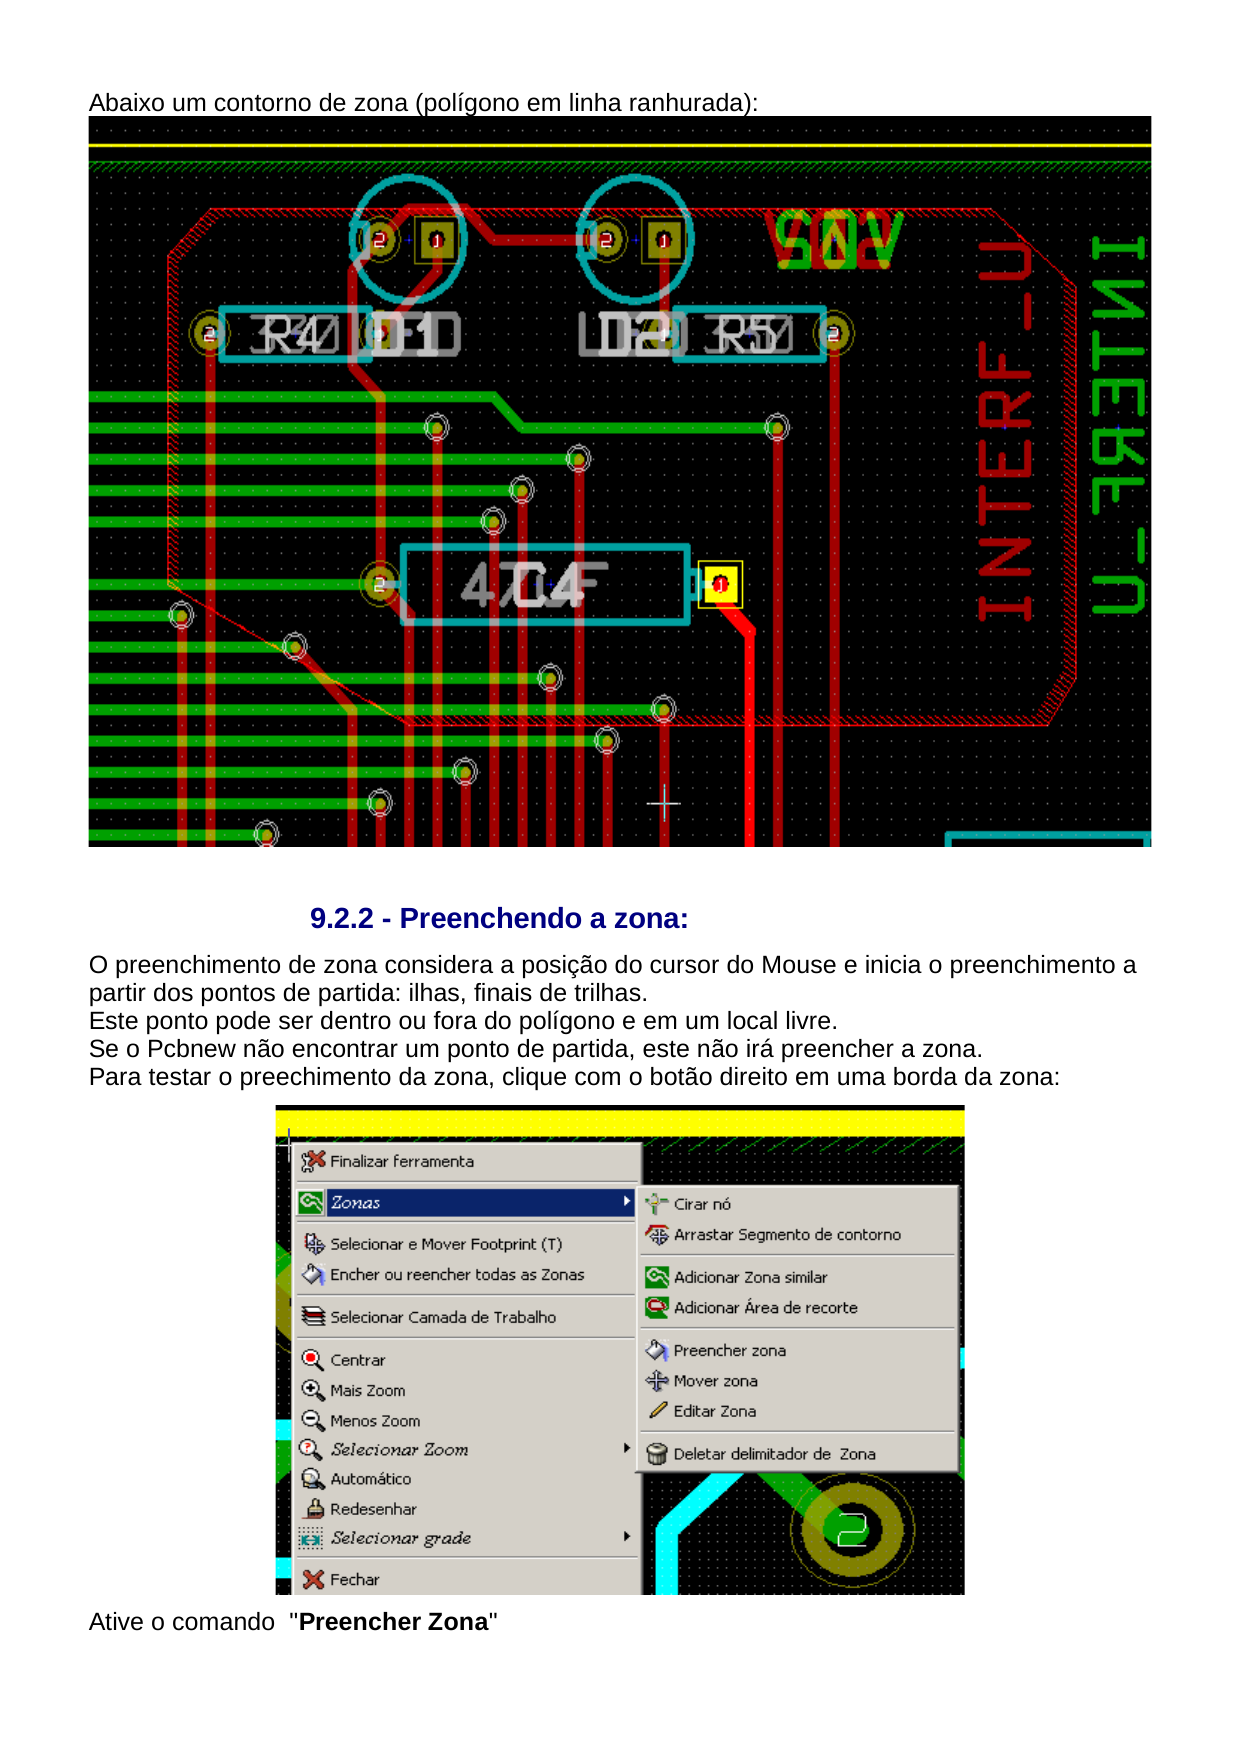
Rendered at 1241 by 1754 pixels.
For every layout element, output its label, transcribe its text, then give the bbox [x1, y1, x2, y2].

text Ative o comando "Preencher Zona" [88, 1608, 1152, 1636]
text Este ponto pode ser dentro ou fora do polígono e em um local livre. [88, 1007, 1152, 1035]
text O preenchimento de zona considera a posição do cursor do Mouse e inicia o preenchimento a partir dos pontos de partida: ilhas, finais de trilhas. [88, 951, 1152, 1007]
subtitle Preenchendo a zona: [236, 902, 1152, 935]
text Abaixo um contorno de zona (polígono em linha ranhurada): [88, 88, 1152, 116]
text Para testar o preechimento da zona, clique com o botão direito em uma borda da zona: [88, 1063, 1152, 1091]
picture [275, 1105, 965, 1595]
picture [88, 116, 1152, 847]
text Se o Pcbnew não encontrar um ponto de partida, este não irá preencher a zona. [88, 1035, 1152, 1063]
